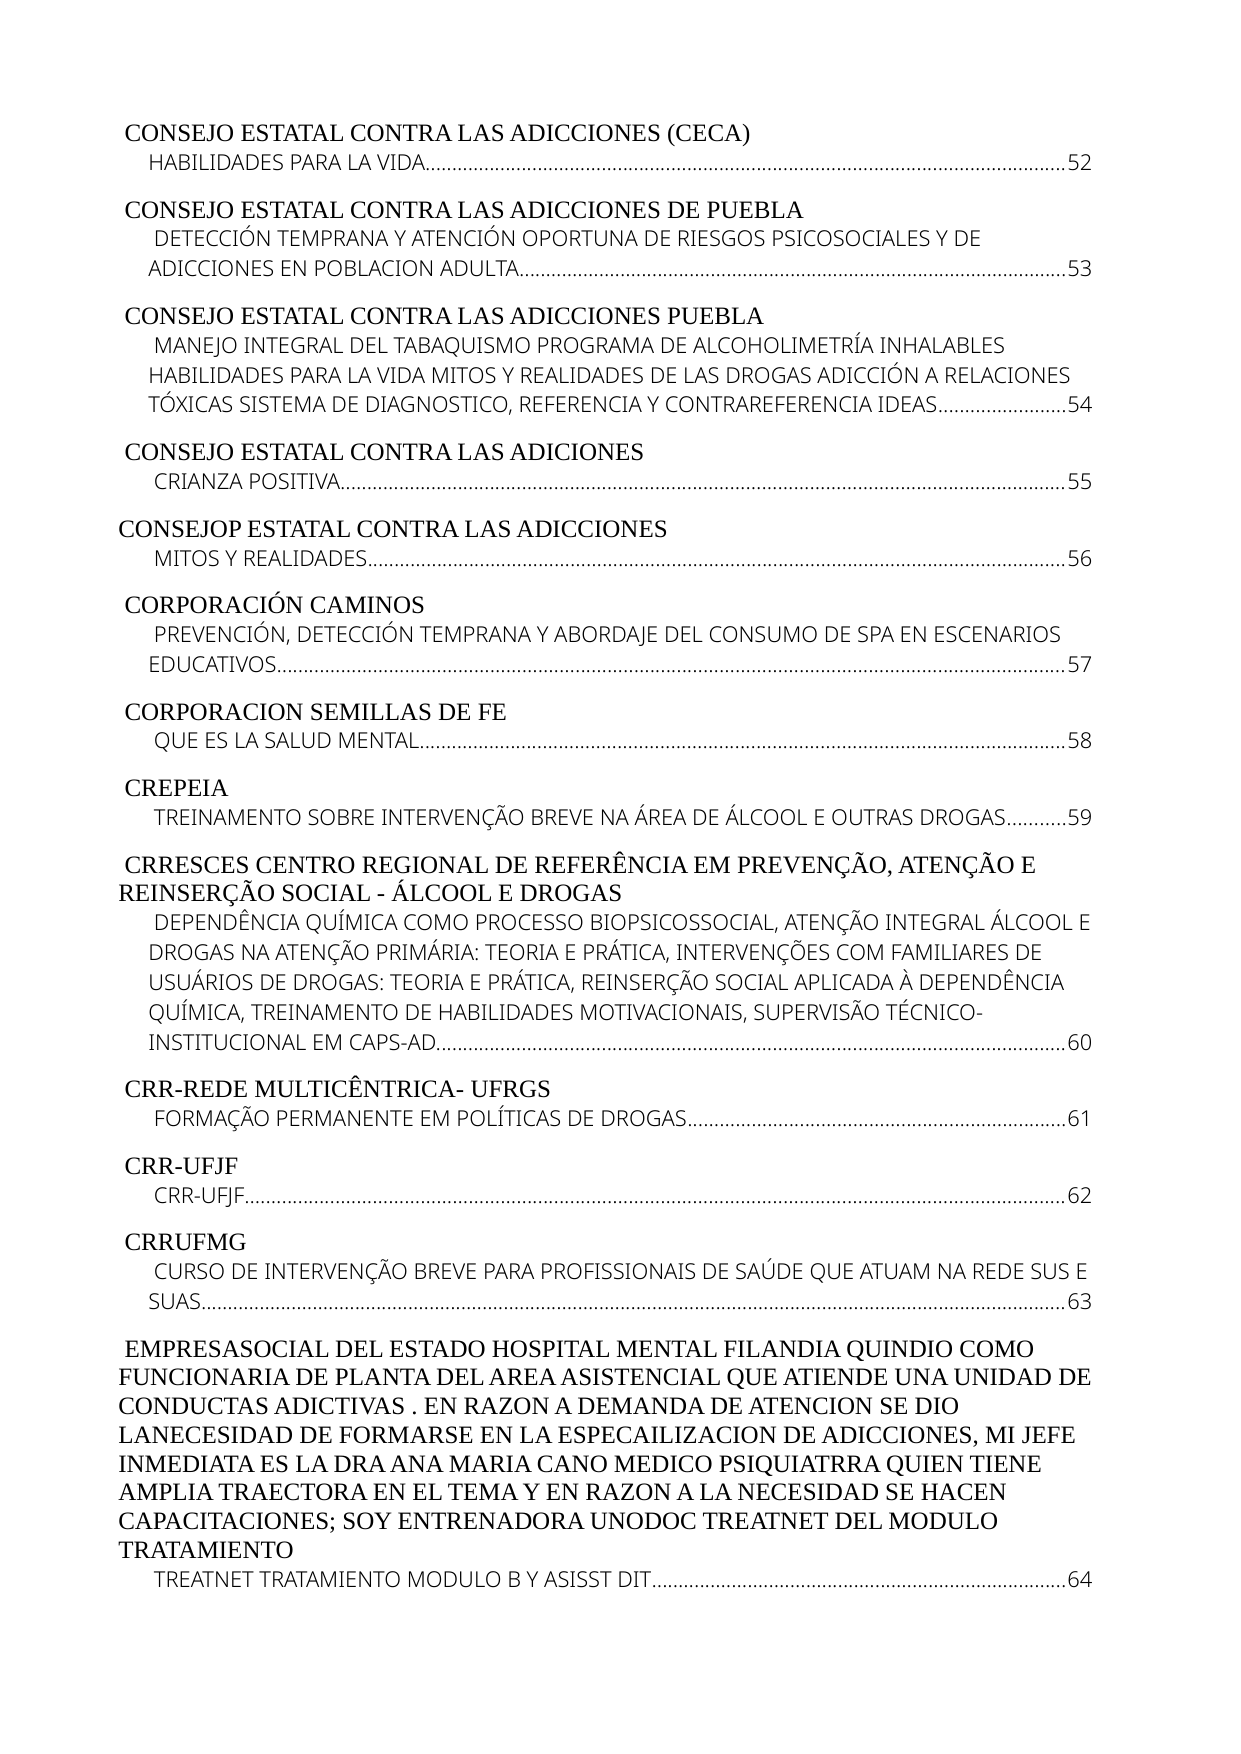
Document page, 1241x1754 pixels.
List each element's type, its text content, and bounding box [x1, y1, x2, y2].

text CONSEJO ESTATAL CONTRA LAS ADICCIONES (CECA) [118, 118, 1122, 147]
text CONSEJO ESTATAL CONTRA LAS ADICCIONES DE PUEBLA [118, 195, 1122, 223]
text CREPEIA [118, 773, 1122, 802]
text CRRUFMG [118, 1227, 1122, 1256]
text FORMAÇÃO PERMANENTE EM POLÍTICAS DE DROGAS 61 [148, 1103, 1092, 1133]
text EMPRESASOCIAL DEL ESTADO HOSPITAL MENTAL FILANDIA QUINDIO COMO FUNCIONARIA DE PLANTA DEL AREA ASISTENCIAL QUE ATIENDE UNA UNIDAD DE CONDUCTAS ADICTIVAS . EN RAZON A DEMANDA DE ATENCION SE DIO LANECESIDAD DE FORMARSE EN LA ESPECAILIZACION DE ADICCIONES, MI JEFE INMEDIATA ES LA DRA ANA MARIA CANO MEDICO PSIQUIATRRA QUIEN TIENE AMPLIA TRAECTORA EN EL TEMA Y EN RAZON A LA NECESIDAD SE HACEN CAPACITACIONES; SOY ENTRENADORA UNODOC TREATNET DEL MODULO TRATAMIENTO [118, 1334, 1122, 1564]
text MITOS Y REALIDADES 56 [148, 542, 1092, 572]
text DEPENDÊNCIA QUÍMICA COMO PROCESSO BIOPSICOSSOCIAL, ATENÇÃO INTEGRAL ÁLCOOL E DROGAS NA ATENÇÃO PRIMÁRIA: TEORIA E PRÁTICA, INTERVENÇÕES COM FAMILIARES DE USUÁRIOS DE DROGAS: TEORIA E PRÁTICA, REINSERÇÃO SOCIAL APLICADA À DEPENDÊNCIA QUÍMICA, TREINAMENTO DE HABILIDADES MOTIVACIONAIS, SUPERVISÃO TÉCNICO-INSTITUCIONAL EM CAPS-AD. 60 [148, 907, 1092, 1056]
text CONSEJO ESTATAL CONTRA LAS ADICCIONES PUEBLA [118, 301, 1122, 330]
text TREATNET TRATAMIENTO MODULO B Y ASISST DIT 64 [148, 1564, 1092, 1593]
text CRR-REDE MULTICÊNTRICA- UFRGS [118, 1074, 1122, 1103]
text QUE ES LA SALUD MENTAL. 58 [148, 725, 1092, 755]
text CONSEJOP ESTATAL CONTRA LAS ADICCIONES [118, 514, 1122, 542]
text TREINAMENTO SOBRE INTERVENÇÃO BREVE NA ÁREA DE ÁLCOOL E OUTRAS DROGAS 59 [148, 802, 1092, 832]
text CRRESCES CENTRO REGIONAL DE REFERÊNCIA EM PREVENÇÃO, ATENÇÃO E REINSERÇÃO SOCIAL - ÁLCOOL E DROGAS [118, 850, 1122, 907]
text DETECCIÓN TEMPRANA Y ATENCIÓN OPORTUNA DE RIESGOS PSICOSOCIALES Y DE ADICCIONES EN POBLACION ADULTA 53 [148, 223, 1092, 283]
text CRR-UFJF 62 [148, 1179, 1092, 1209]
text PREVENCIÓN, DETECCIÓN TEMPRANA Y ABORDAJE DEL CONSUMO DE SPA EN ESCENARIOS EDUCATIVOS 57 [148, 619, 1092, 679]
text CONSEJO ESTATAL CONTRA LAS ADICIONES [118, 437, 1122, 466]
text CRIANZA POSITIVA 55 [148, 466, 1092, 496]
text MANEJO INTEGRAL DEL TABAQUISMO PROGRAMA DE ALCOHOLIMETRÍA INHALABLES HABILIDADES PARA LA VIDA MITOS Y REALIDADES DE LAS DROGAS ADICCIÓN A RELACIONES TÓXICAS SISTEMA DE DIAGNOSTICO, REFERENCIA Y CONTRAREFERENCIA IDEAS 54 [148, 330, 1092, 419]
text CURSO DE INTERVENÇÃO BREVE PARA PROFISSIONAIS DE SAÚDE QUE ATUAM NA REDE SUS E SUAS. 63 [148, 1256, 1092, 1316]
text CORPORACIÓN CAMINOS [118, 590, 1122, 619]
text HABILIDADES PARA LA VIDA 52 [148, 147, 1092, 177]
text CORPORACION SEMILLAS DE FE [118, 697, 1122, 725]
text CRR-UFJF [118, 1151, 1122, 1179]
